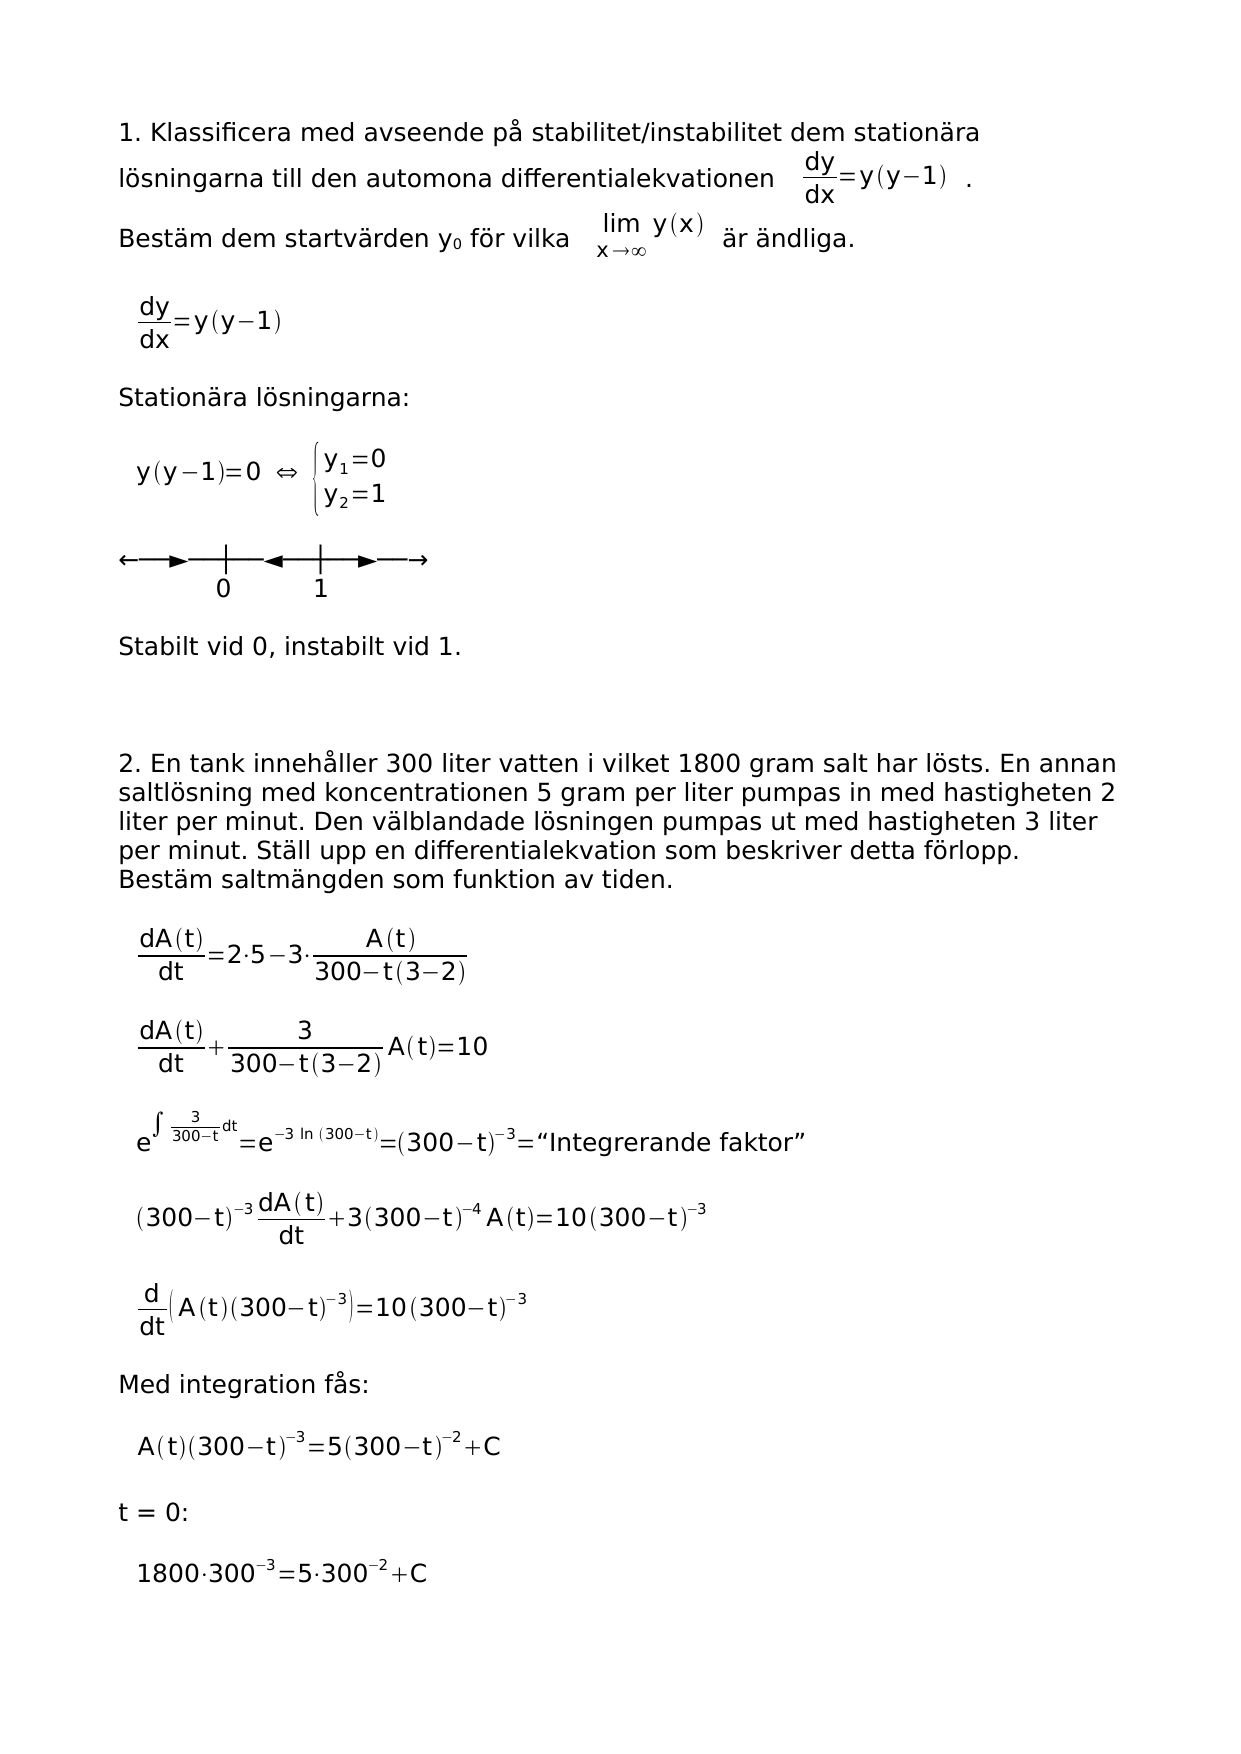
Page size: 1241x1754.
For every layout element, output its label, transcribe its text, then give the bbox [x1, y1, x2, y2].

text Stabilt vid 0, instabilt vid 1. [118, 632, 1122, 662]
text Med integration fås: [118, 1370, 1122, 1399]
text ←──►──┼──◄──┼──►──→ [118, 545, 225, 574]
text Stationära lösningarna: [118, 383, 1122, 412]
text ←──►──┼──◄──┼──►──→ [227, 545, 320, 574]
text t = 0: [118, 1498, 1122, 1527]
text 1. Klassificera med avseende på stabilitet/instabilitet dem stationära lösningarna till den automona differentialekvationen . [118, 118, 1122, 209]
text 2. En tank innehåller 300 liter vatten i vilket 1800 gram salt har lösts. En annan saltlösning med koncentrationen 5 gram per liter pumpas in med hastigheten 2 liter per minut. Den välblandade lösningen pumpas ut med hastigheten 3 liter per minut. Ställ upp en differentialekvation som beskriver detta förlopp. Bestäm saltmängden som funktion av tiden. [118, 749, 1122, 895]
text Bestäm dem startvärden y0 för vilka är ändliga. [118, 209, 1122, 263]
text ←──►──┼──◄──┼──►──→ [322, 545, 1122, 574]
text 0 1 [118, 574, 1122, 603]
